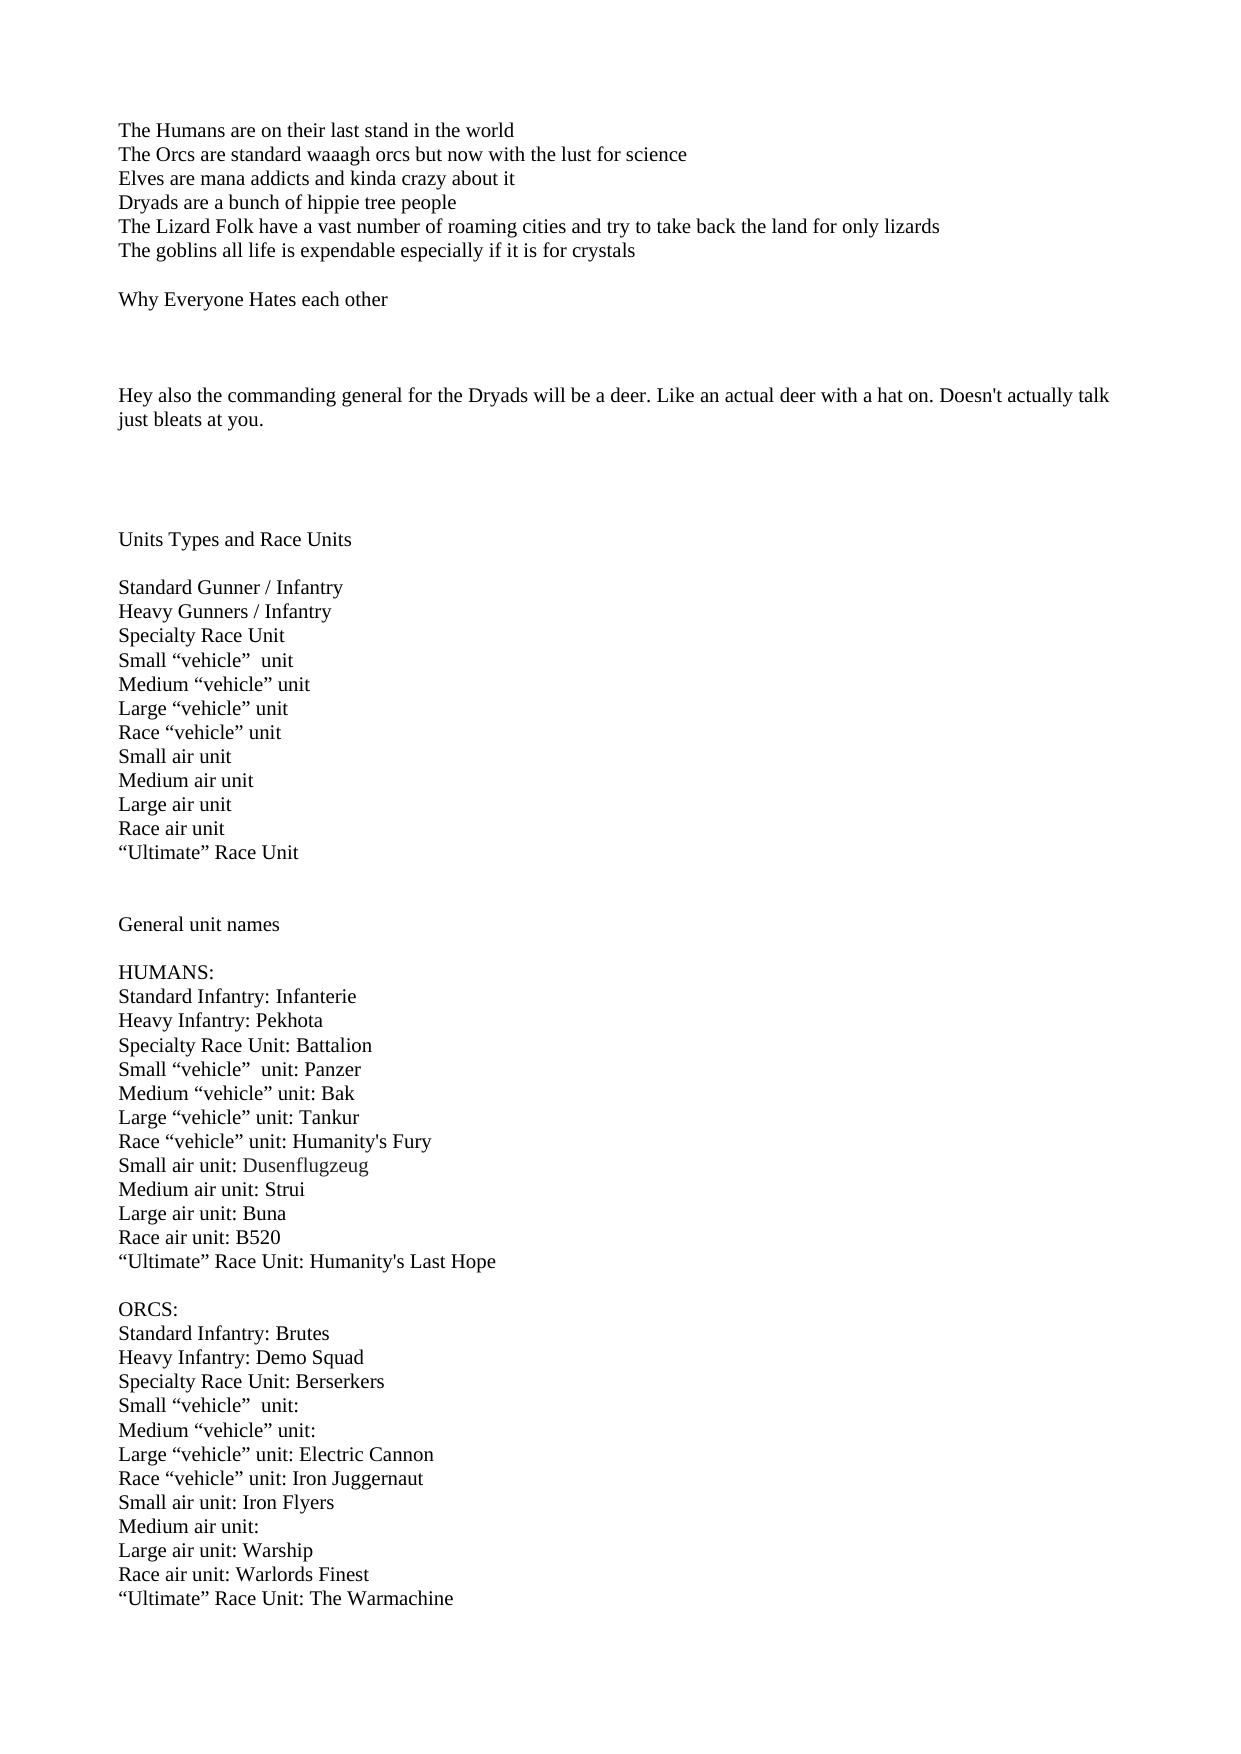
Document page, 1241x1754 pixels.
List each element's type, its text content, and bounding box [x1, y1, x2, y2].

text Heavy Gunners / Infantry [118, 599, 1122, 623]
text “Ultimate” Race Unit [118, 840, 1122, 864]
text Large “vehicle” unit: Tankur [118, 1105, 1122, 1129]
text Medium “vehicle” unit: [118, 1417, 1122, 1442]
text Standard Infantry: Infanterie [118, 984, 1122, 1008]
text The goblins all life is expendable especially if it is for crystals [118, 238, 1122, 262]
text The Humans are on their last stand in the world [118, 118, 1122, 142]
text Specialty Race Unit: Berserkers [118, 1369, 1122, 1393]
text Medium air unit [118, 768, 1122, 792]
text “Ultimate” Race Unit: Humanity's Last Hope [118, 1249, 1122, 1273]
text Small “vehicle” unit: [118, 1393, 1122, 1417]
text Heavy Infantry: Pekhota [118, 1008, 1122, 1032]
text Units Types and Race Units [118, 527, 1122, 551]
text Medium air unit: [118, 1514, 1122, 1538]
text Large air unit: Warship [118, 1538, 1122, 1562]
text Large “vehicle” unit [118, 696, 1122, 720]
text “Ultimate” Race Unit: The Warmachine [118, 1586, 1122, 1610]
text Large air unit [118, 792, 1122, 816]
text Elves are mana addicts and kinda crazy about it [118, 166, 1122, 190]
text The Lizard Folk have a vast number of roaming cities and try to take back the land for only lizards [118, 214, 1122, 238]
text General unit names [118, 912, 1122, 936]
text The Orcs are standard waaagh orcs but now with the lust for science [118, 142, 1122, 166]
text Race “vehicle” unit: Humanity's Fury [118, 1129, 1122, 1153]
text Specialty Race Unit [118, 623, 1122, 647]
text Heavy Infantry: Demo Squad [118, 1345, 1122, 1369]
text ORCS: [118, 1297, 1122, 1321]
text Standard Gunner / Infantry [118, 575, 1122, 599]
text Large “vehicle” unit: Electric Cannon [118, 1442, 1122, 1466]
text Small air unit [118, 744, 1122, 768]
text Small air unit: Iron Flyers [118, 1490, 1122, 1514]
text Specialty Race Unit: Battalion [118, 1032, 1122, 1057]
text Small “vehicle” unit [118, 647, 1122, 672]
text Race “vehicle” unit: Iron Juggernaut [118, 1466, 1122, 1490]
text Medium “vehicle” unit [118, 672, 1122, 696]
text HUMANS: [118, 960, 1122, 984]
text Small air unit: Dusenflugzeug [118, 1153, 1122, 1177]
text Why Everyone Hates each other [118, 287, 1122, 311]
text Race air unit: Warlords Finest [118, 1562, 1122, 1586]
text Race air unit: B520 [118, 1225, 1122, 1249]
text Dryads are a bunch of hippie tree people [118, 190, 1122, 214]
text Medium “vehicle” unit: Bak [118, 1081, 1122, 1105]
text Medium air unit: Strui [118, 1177, 1122, 1201]
text Large air unit: Buna [118, 1201, 1122, 1225]
text Small “vehicle” unit: Panzer [118, 1057, 1122, 1081]
text Hey also the commanding general for the Dryads will be a deer. Like an actual deer with a hat on. Doesn't actually talk just bleats at you. [118, 383, 1122, 431]
text Standard Infantry: Brutes [118, 1321, 1122, 1345]
text Race air unit [118, 816, 1122, 840]
text Race “vehicle” unit [118, 720, 1122, 744]
